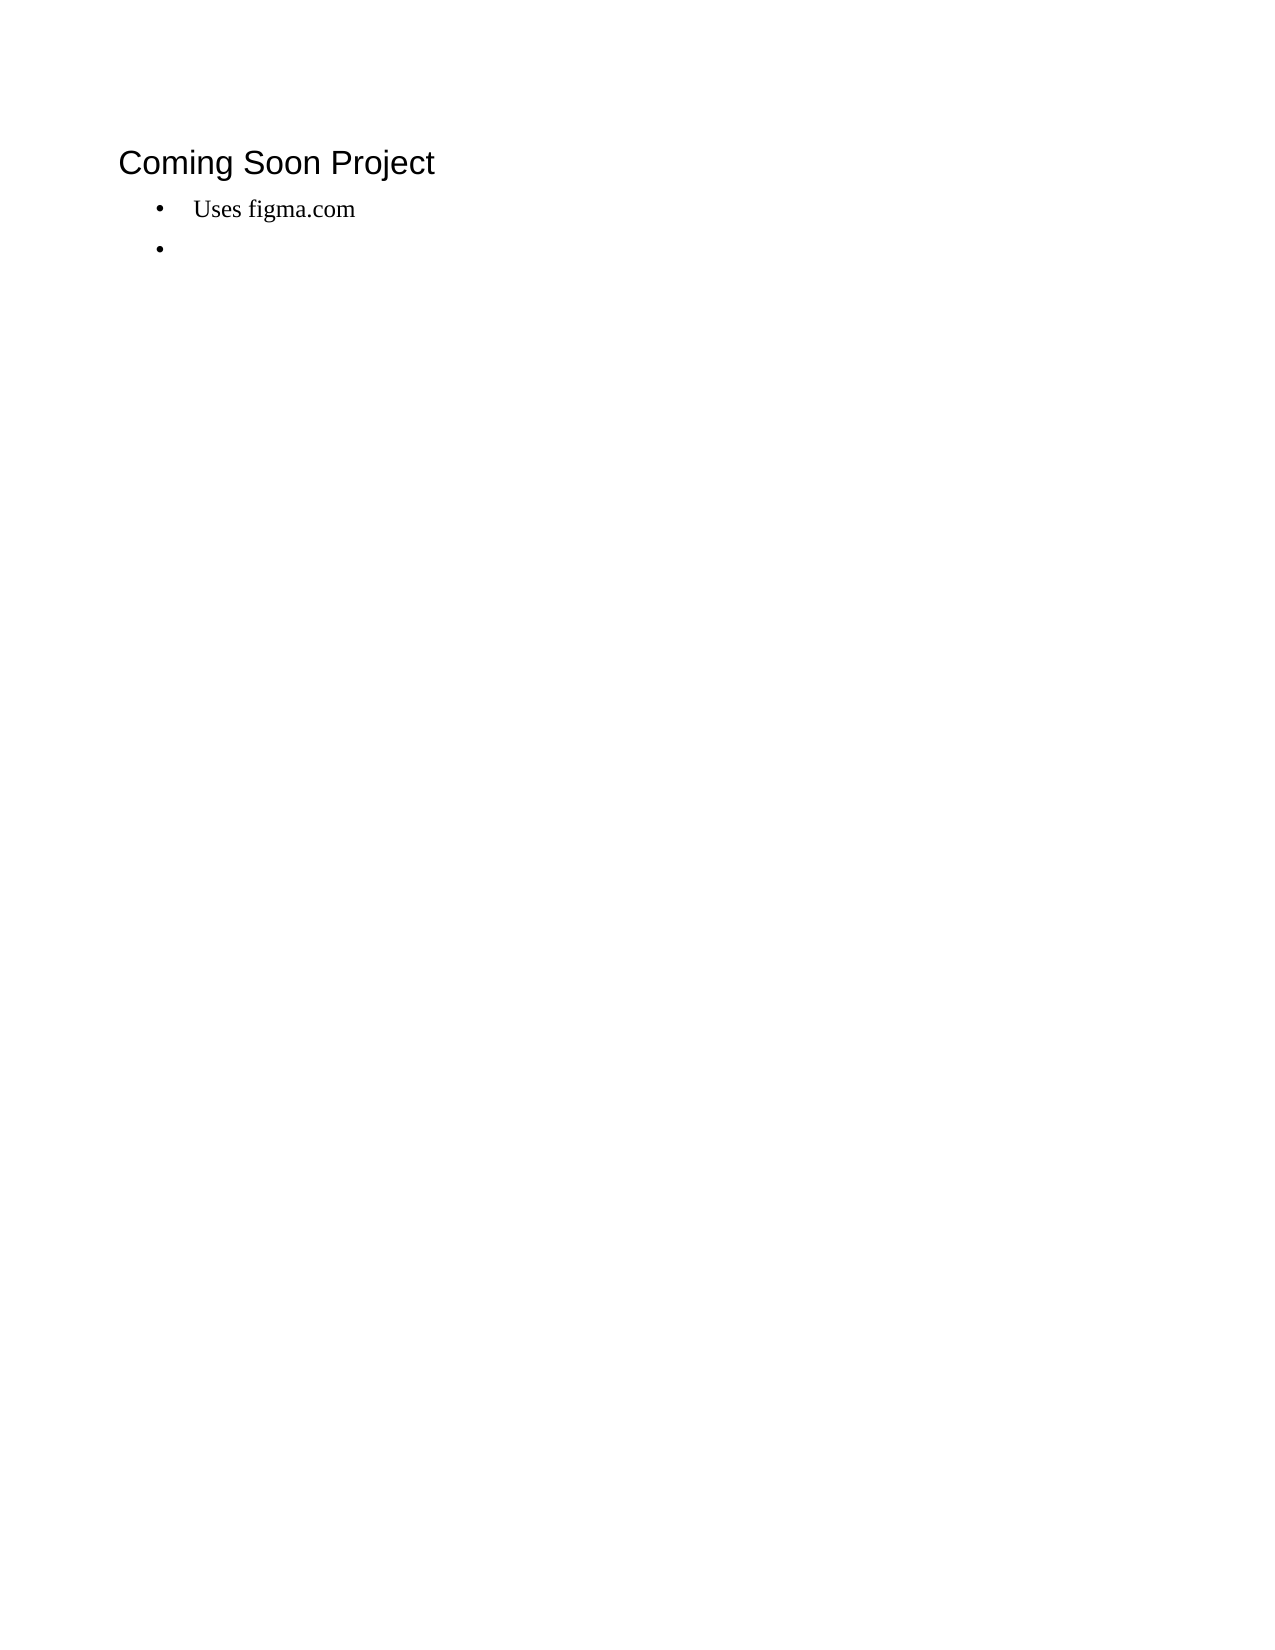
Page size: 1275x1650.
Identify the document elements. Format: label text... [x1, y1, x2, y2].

list Uses figma.com [156, 194, 1157, 223]
subtitle Coming Soon Project [118, 143, 1157, 182]
